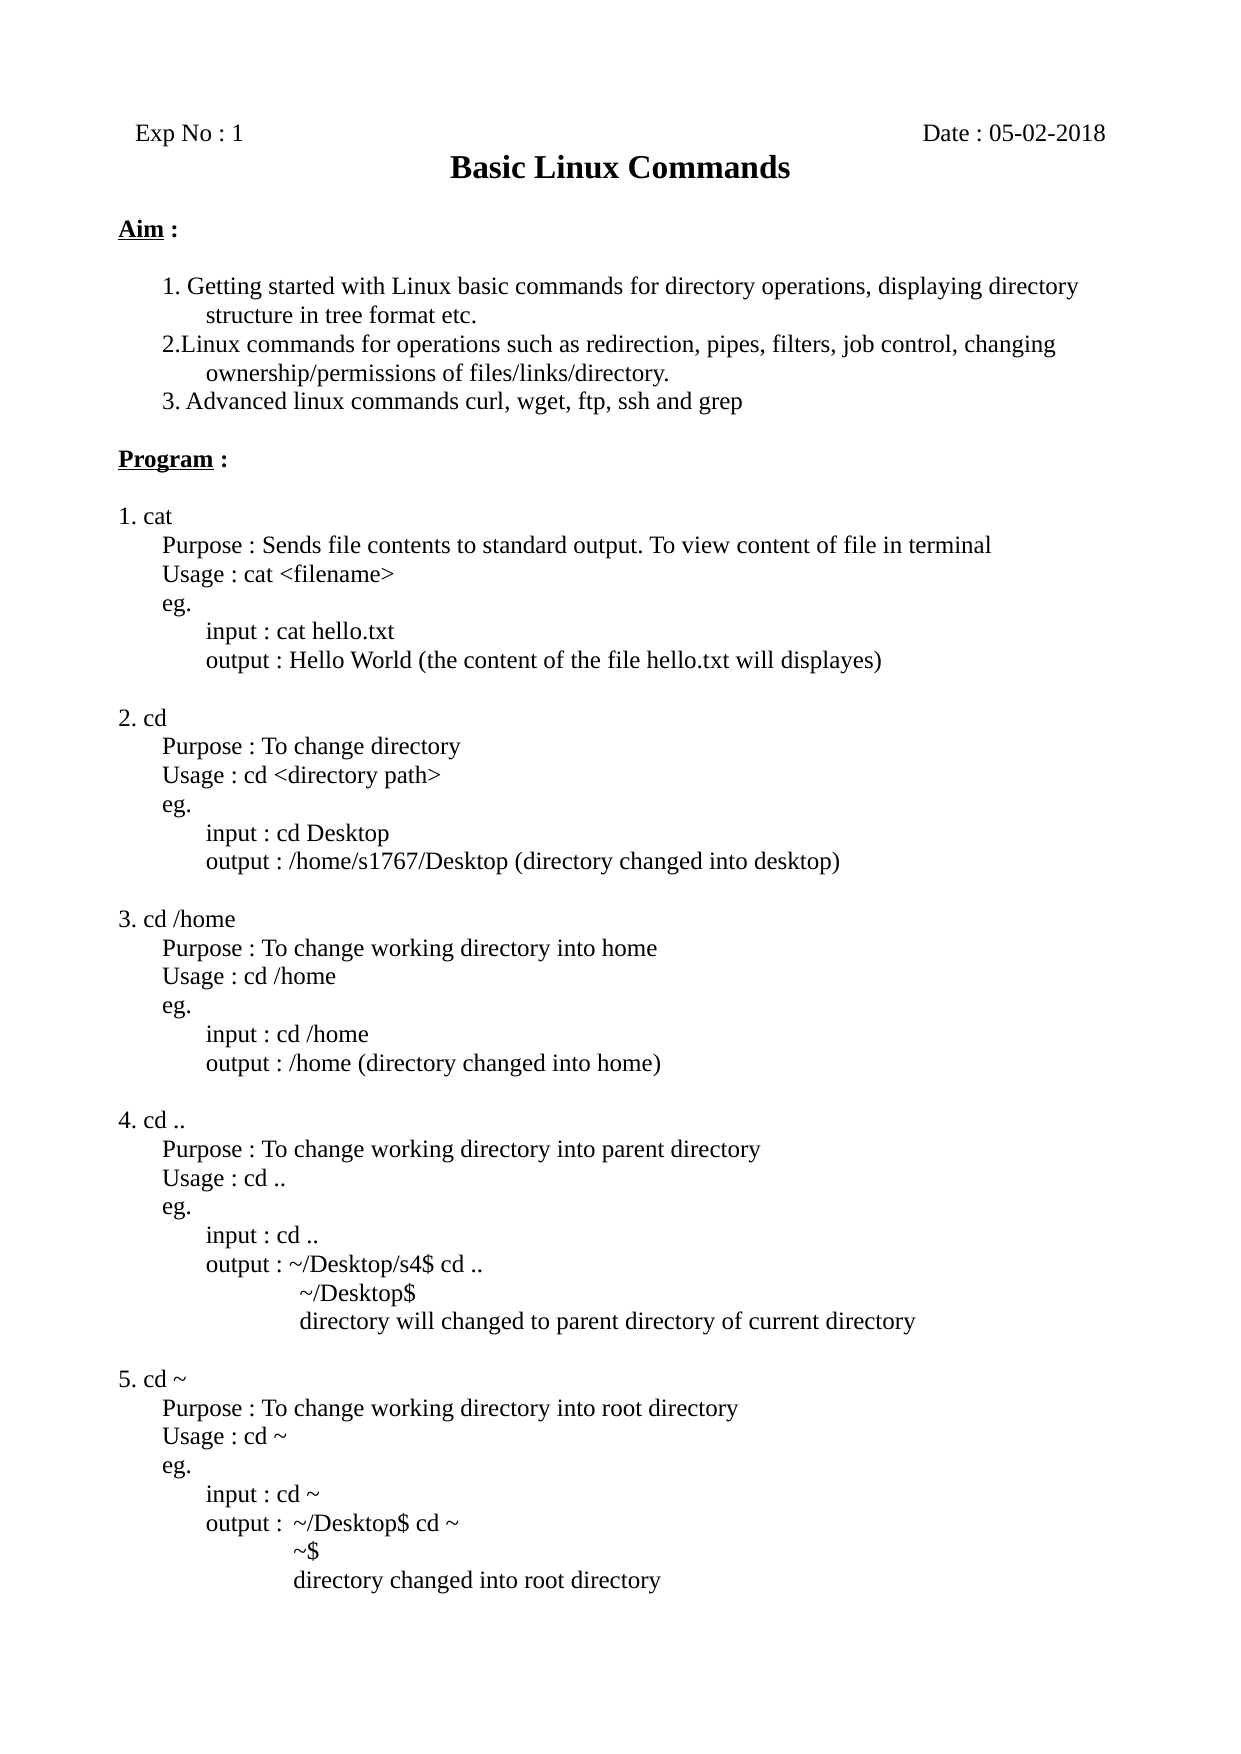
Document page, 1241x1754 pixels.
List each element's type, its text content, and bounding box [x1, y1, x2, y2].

text directory changed into root directory [118, 1565, 1122, 1594]
text input : cat hello.txt [118, 616, 1122, 645]
text Purpose : To change directory [118, 731, 1122, 760]
text 5. cd ~ [118, 1364, 1122, 1393]
text output : ~/Desktop$ cd ~ [118, 1508, 1122, 1536]
text 4. cd .. [118, 1105, 1122, 1134]
text directory will changed to parent directory of current directory [118, 1306, 1122, 1335]
text Purpose : To change working directory into parent directory [118, 1134, 1122, 1163]
text output : Hello World (the content of the file hello.txt will displayes) [118, 645, 1122, 674]
text 1. Getting started with Linux basic commands for directory operations, displaying directory structure in tree format etc. 2.Linux commands for operations such as redirection, pipes, filters, job control, changing ownership/permissions of files/links/directory. 3. Advanced linux commands curl, wget, ftp, ssh and grep [118, 271, 1122, 415]
text eg. [118, 990, 1122, 1019]
text Purpose : To change working directory into root directory [118, 1393, 1122, 1421]
text Basic Linux Commands [118, 147, 1122, 185]
text Usage : cd .. [118, 1163, 1122, 1191]
text Purpose : To change working directory into home [118, 933, 1122, 961]
text output : /home (directory changed into home) [118, 1048, 1122, 1076]
text input : cd .. [118, 1220, 1122, 1249]
text Usage : cd /home [118, 961, 1122, 990]
text Aim : [118, 214, 1122, 243]
text output : ~/Desktop/s4$ cd .. [118, 1249, 1122, 1278]
text Usage : cat <filename> [118, 559, 1122, 588]
text Usage : cd <directory path> [118, 760, 1122, 789]
text input : cd /home [118, 1019, 1122, 1048]
text Purpose : Sends file contents to standard output. To view content of file in terminal [118, 530, 1122, 559]
text eg. [118, 1191, 1122, 1220]
text output : /home/s1767/Desktop (directory changed into desktop) [118, 846, 1122, 875]
text 1. cat [118, 501, 1122, 530]
text Program : [118, 444, 1122, 473]
text ~/Desktop$ [118, 1278, 1122, 1306]
text eg. [118, 588, 1122, 616]
text input : cd Desktop [118, 818, 1122, 846]
text input : cd ~ [118, 1479, 1122, 1508]
text Exp No : 1 Date : 05-02-2018 [118, 118, 1122, 147]
text 2. cd [118, 703, 1122, 731]
text Usage : cd ~ [118, 1421, 1122, 1450]
text 3. cd /home [118, 904, 1122, 933]
text eg. [118, 789, 1122, 818]
text eg. [118, 1450, 1122, 1479]
text ~$ [118, 1536, 1122, 1565]
